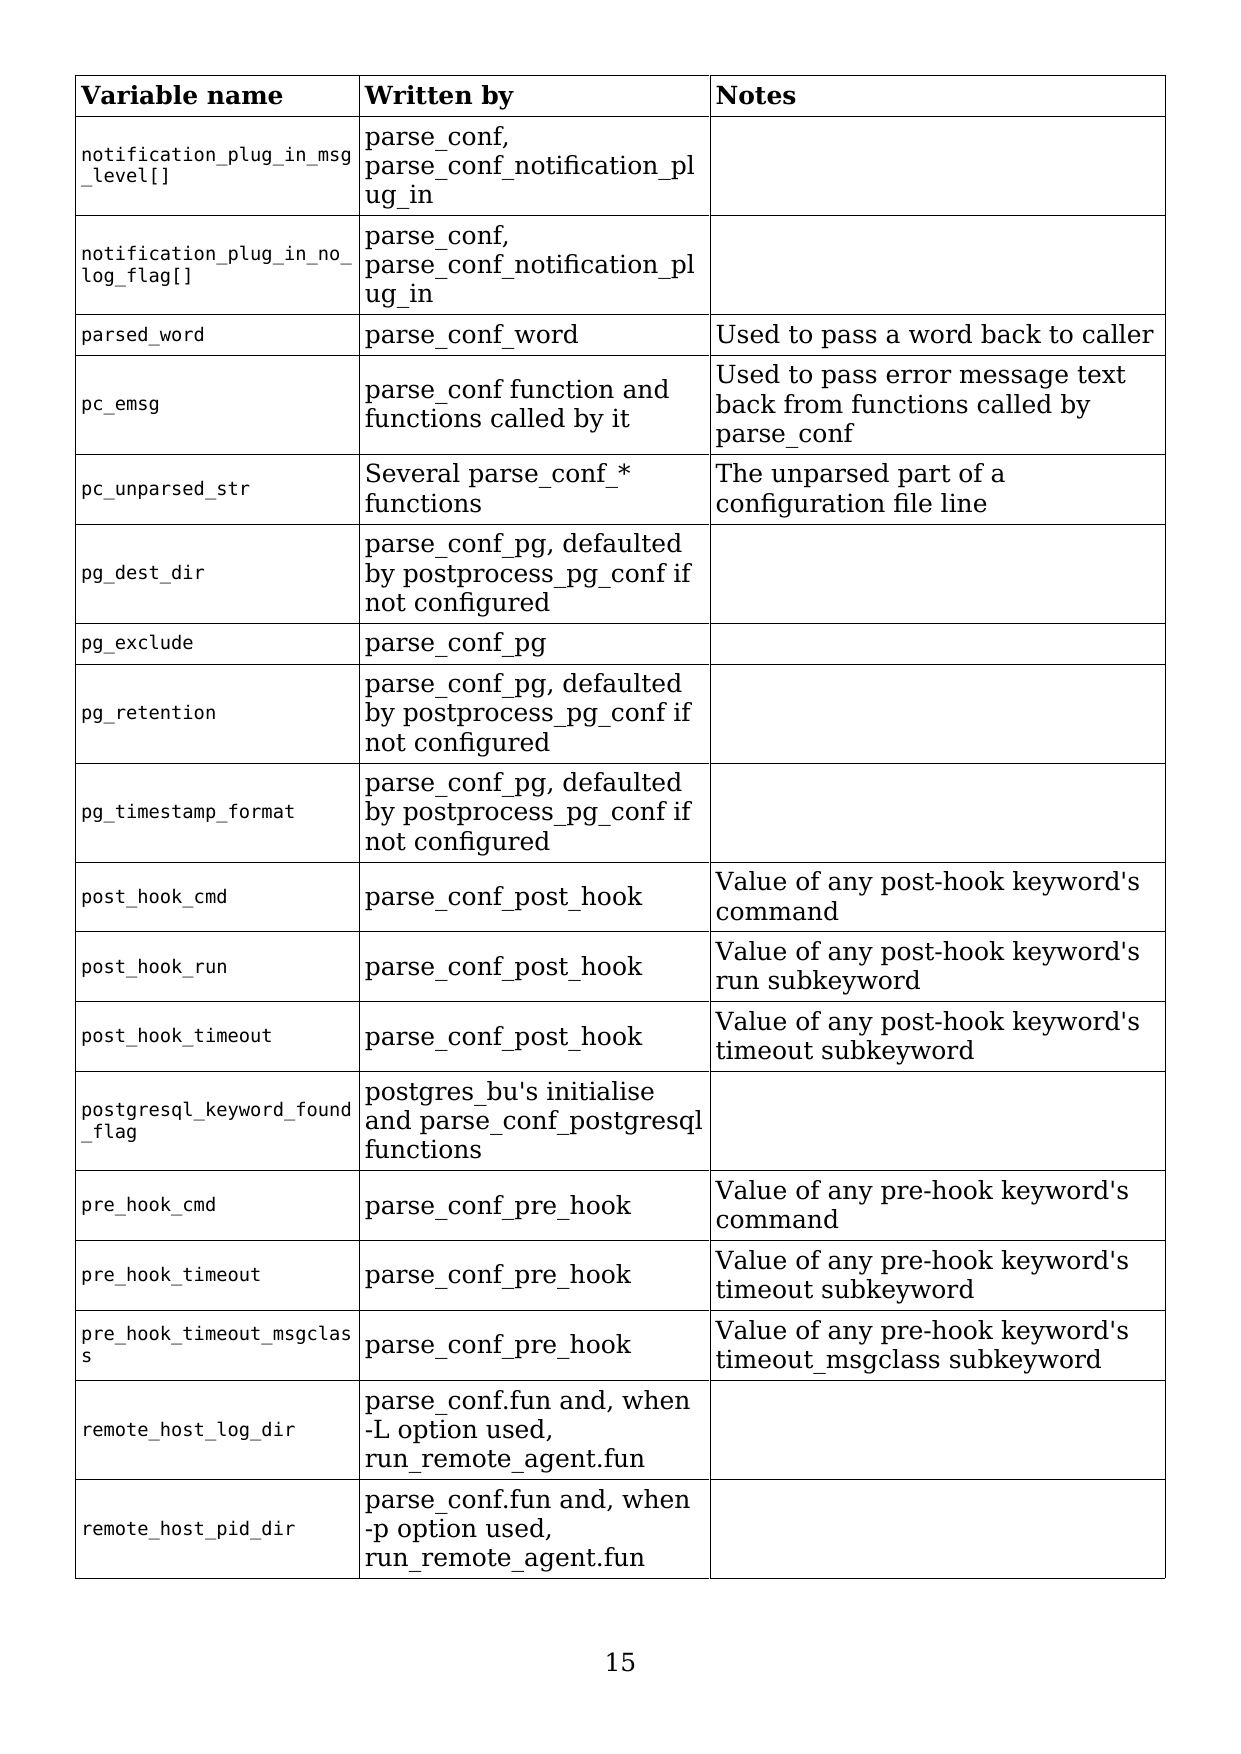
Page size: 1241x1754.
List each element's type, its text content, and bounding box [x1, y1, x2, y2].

table_cell parse_conf_post_hook [360, 932, 709, 1001]
table_cell postgresql_keyword_found_flag [76, 1072, 359, 1170]
table_cell Value of any post-hook keyword's command [711, 863, 1165, 931]
table_cell pg_retention [76, 665, 359, 763]
table_cell parse_conf_pg, defaulted by postprocess_pg_conf if not configured [360, 665, 709, 763]
table_cell [711, 117, 1165, 215]
table_cell notification_plug_in_msg_level[] [76, 117, 359, 215]
table_cell parse_conf.fun and, when -p option used, run_remote_agent.fun [360, 1480, 709, 1578]
table_cell pg_timestamp_format [76, 764, 359, 862]
table_cell Several parse_conf_* functions [360, 455, 709, 524]
table_cell parse_conf_pre_hook [360, 1241, 709, 1310]
table_cell Value of any pre-hook keyword's timeout subkeyword [711, 1241, 1165, 1310]
table_cell parse_conf_post_hook [360, 863, 709, 931]
table_cell [711, 1381, 1165, 1479]
table_cell [711, 1480, 1165, 1578]
table_cell Value of any pre-hook keyword's command [711, 1171, 1165, 1240]
table_cell pre_hook_cmd [76, 1171, 359, 1240]
table_cell parse_conf_post_hook [360, 1002, 709, 1071]
table_cell [711, 216, 1165, 314]
table_cell [711, 764, 1165, 862]
table_header Variable name [76, 76, 359, 116]
table_cell pre_hook_timeout [76, 1241, 359, 1310]
table_cell Used to pass error message text back from functions called by parse_conf [711, 356, 1165, 454]
table_cell pre_hook_timeout_msgclass [76, 1311, 359, 1380]
table_cell Value of any post-hook keyword's timeout subkeyword [711, 1002, 1165, 1071]
table_cell Used to pass a word back to caller [711, 315, 1165, 355]
table_cell The unparsed part of a configuration file line [711, 455, 1165, 524]
table_cell pc_emsg [76, 356, 359, 454]
table_cell postgres_bu's initialise and parse_conf_postgresql functions [360, 1072, 709, 1170]
table_header Notes [711, 76, 1165, 116]
table_cell parse_conf_pg, defaulted by postprocess_pg_conf if not configured [360, 764, 709, 862]
table_cell Value of any post-hook keyword's run subkeyword [711, 932, 1165, 1001]
table_cell [711, 665, 1165, 763]
table_cell parse_conf_word [360, 315, 709, 355]
table_cell [711, 525, 1165, 623]
table_cell remote_host_log_dir [76, 1381, 359, 1479]
table_cell parsed_word [76, 315, 359, 355]
table_cell parse_conf_pg [360, 624, 709, 664]
table_cell [711, 624, 1165, 664]
table_cell parse_conf_pre_hook [360, 1311, 709, 1380]
table_cell parse_conf, parse_conf_notification_plug_in [360, 117, 709, 215]
table_cell parse_conf.fun and, when -L option used, run_remote_agent.fun [360, 1381, 709, 1479]
table_cell parse_conf_pre_hook [360, 1171, 709, 1240]
table_cell notification_plug_in_no_log_flag[] [76, 216, 359, 314]
table_cell pc_unparsed_str [76, 455, 359, 524]
table_cell parse_conf, parse_conf_notification_plug_in [360, 216, 709, 314]
table_cell [711, 1072, 1165, 1170]
table_cell post_hook_timeout [76, 1002, 359, 1071]
table_cell post_hook_cmd [76, 863, 359, 931]
table_cell pg_exclude [76, 624, 359, 664]
table_cell parse_conf function and functions called by it [360, 356, 709, 454]
table_cell post_hook_run [76, 932, 359, 1001]
table_cell parse_conf_pg, defaulted by postprocess_pg_conf if not configured [360, 525, 709, 623]
table_cell remote_host_pid_dir [76, 1480, 359, 1578]
table_header Written by [360, 76, 709, 116]
table_cell Value of any pre-hook keyword's timeout_msgclass subkeyword [711, 1311, 1165, 1380]
table_cell pg_dest_dir [76, 525, 359, 623]
